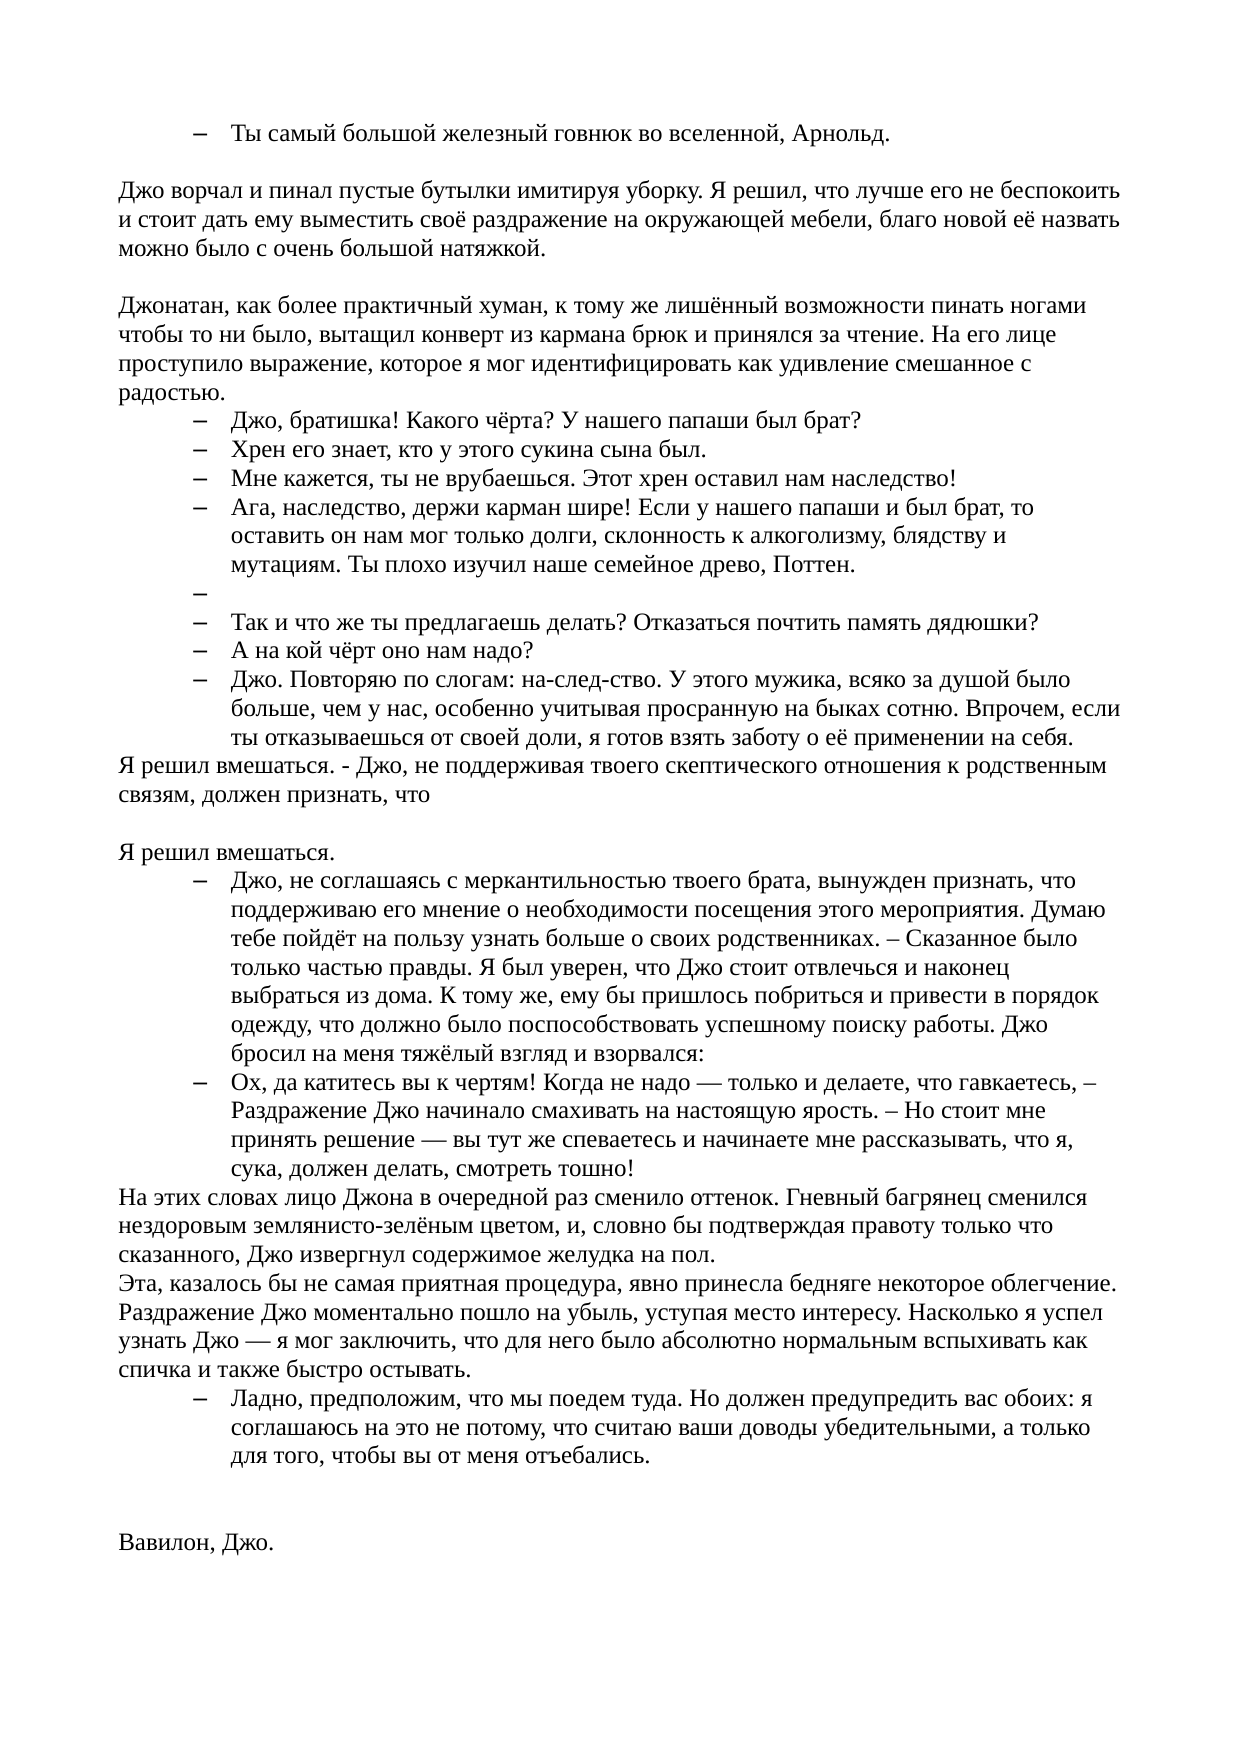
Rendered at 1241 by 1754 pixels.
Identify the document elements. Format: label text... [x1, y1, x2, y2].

list Мне кажется, ты не врубаешься. Этот хрен оставил нам наследство! [193, 463, 1122, 492]
text На этих словах лицо Джона в очередной раз сменило оттенок. Гневный багрянец сменился нездоровым землянисто-зелёным цветом, и, словно бы подтверждая правоту только что сказанного, Джо извергнул содержимое желудка на пол. [118, 1182, 1122, 1268]
list Хрен его знает, кто у этого сукина сына был. [193, 434, 1122, 463]
list Ага, наследство, держи карман шире! Если у нашего папаши и был брат, то оставить он нам мог только долги, склонность к алкоголизму, блядству и мутациям. Ты плохо изучил наше семейное древо, Поттен. [193, 492, 1122, 578]
text Вавилон, Джо. [118, 1498, 1122, 1556]
text Я решил вмешаться. - Джо, не поддерживая твоего скептического отношения к родственным связям, должен признать, что [118, 751, 1122, 808]
text Джонатан, как более практичный хуман, к тому же лишённый возможности пинать ногами чтобы то ни было, вытащил конверт из кармана брюк и принялся за чтение. На его лице проступило выражение, которое я мог идентифицировать как удивление смешанное с радостью. [118, 291, 1122, 406]
text Джо ворчал и пинал пустые бутылки имитируя уборку. Я решил, что лучше его не беспокоить и стоит дать ему выместить своё раздражение на окружающей мебели, благо новой её назвать можно было с очень большой натяжкой. [118, 176, 1122, 262]
list Джо, братишка! Какого чёрта? У нашего папаши был брат? [193, 406, 1122, 434]
list Ладно, предположим, что мы поедем туда. Но должен предупредить вас обоих: я соглашаюсь на это не потому, что считаю ваши доводы убедительными, а только для того, чтобы вы от меня отъебались. [193, 1383, 1122, 1469]
list Джо, не соглашаясь с меркантильностью твоего брата, вынужден признать, что поддерживаю его мнение о необходимости посещения этого мероприятия. Думаю тебе пойдёт на пользу узнать больше о своих родственниках. – Сказанное было только частью правды. Я был уверен, что Джо стоит отвлечься и наконец выбраться из дома. К тому же, ему бы пришлось побриться и привести в порядок одежду, что должно было поспособствовать успешному поиску работы. Джо бросил на меня тяжёлый взгляд и взорвался: [193, 866, 1122, 1067]
text Я решил вмешаться. [118, 837, 1122, 866]
list А на кой чёрт оно нам надо? [193, 636, 1122, 664]
list Так и что же ты предлагаешь делать? Отказаться почтить память дядюшки? [193, 607, 1122, 636]
text Эта, казалось бы не самая приятная процедура, явно принесла бедняге некоторое облегчение. Раздражение Джо моментально пошло на убыль, уступая место интересу. Насколько я успел узнать Джо — я мог заключить, что для него было абсолютно нормальным вспыхивать как спичка и также быстро остывать. [118, 1268, 1122, 1383]
list Джо. Повторяю по слогам: на-след-ство. У этого мужика, всяко за душой было больше, чем у нас, особенно учитывая просранную на быках сотню. Впрочем, если ты отказываешься от своей доли, я готов взять заботу о её применении на себя. [193, 664, 1122, 751]
list Ты самый большой железный говнюк во вселенной, Арнольд. [193, 118, 1122, 147]
list Ох, да катитесь вы к чертям! Когда не надо — только и делаете, что гавкаетесь, – Раздражение Джо начинало смахивать на настоящую ярость. – Но стоит мне принять решение — вы тут же спеваетесь и начинаете мне рассказывать, что я, сука, должен делать, смотреть тошно! [193, 1067, 1122, 1182]
